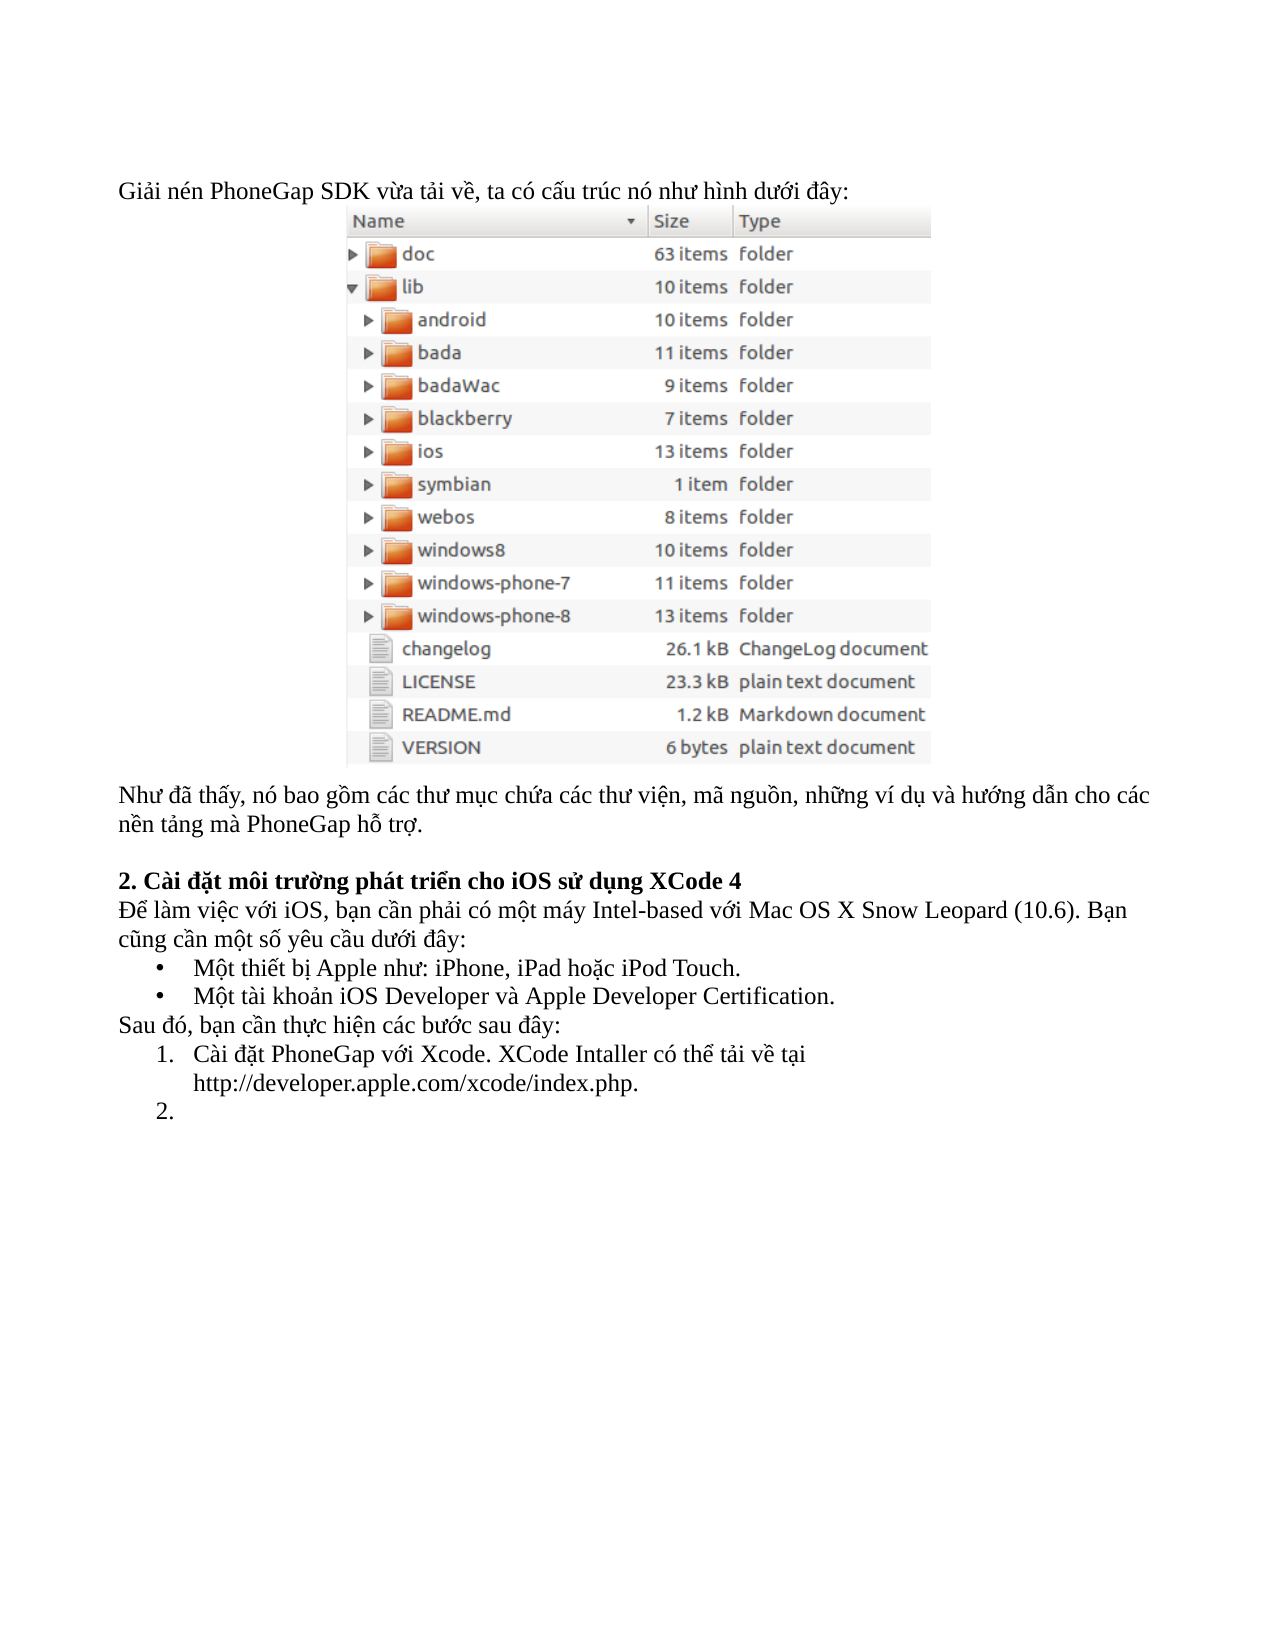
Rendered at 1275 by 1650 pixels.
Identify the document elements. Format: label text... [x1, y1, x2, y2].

text Như đã thấy, nó bao gồm các thư mục chứa các thư viện, mã nguồn, những ví dụ và hướng dẫn cho các nền tảng mà PhoneGap hỗ trợ. [118, 780, 1157, 838]
list Một thiết bị Apple như: iPhone, iPad hoặc iPod Touch. [156, 953, 1157, 981]
text Để làm việc với iOS, bạn cần phải có một máy Intel-based với Mac OS X Snow Leopard (10.6). Bạn cũng cần một số yêu cầu dưới đây: [118, 895, 1157, 953]
picture [346, 205, 931, 768]
list Một tài khoản iOS Developer và Apple Developer Certification. [156, 981, 1157, 1010]
text Sau đó, bạn cần thực hiện các bước sau đây: [118, 1010, 1157, 1039]
list Cài đặt PhoneGap với Xcode. XCode Intaller có thể tải về tại http://developer.apple.com/xcode/index.php. [156, 1039, 1157, 1096]
text 2. Cài đặt môi trường phát triển cho iOS sử dụng XCode 4 [118, 866, 1157, 895]
text Giải nén PhoneGap SDK vừa tải về, ta có cấu trúc nó như hình dưới đây: [118, 176, 1157, 205]
